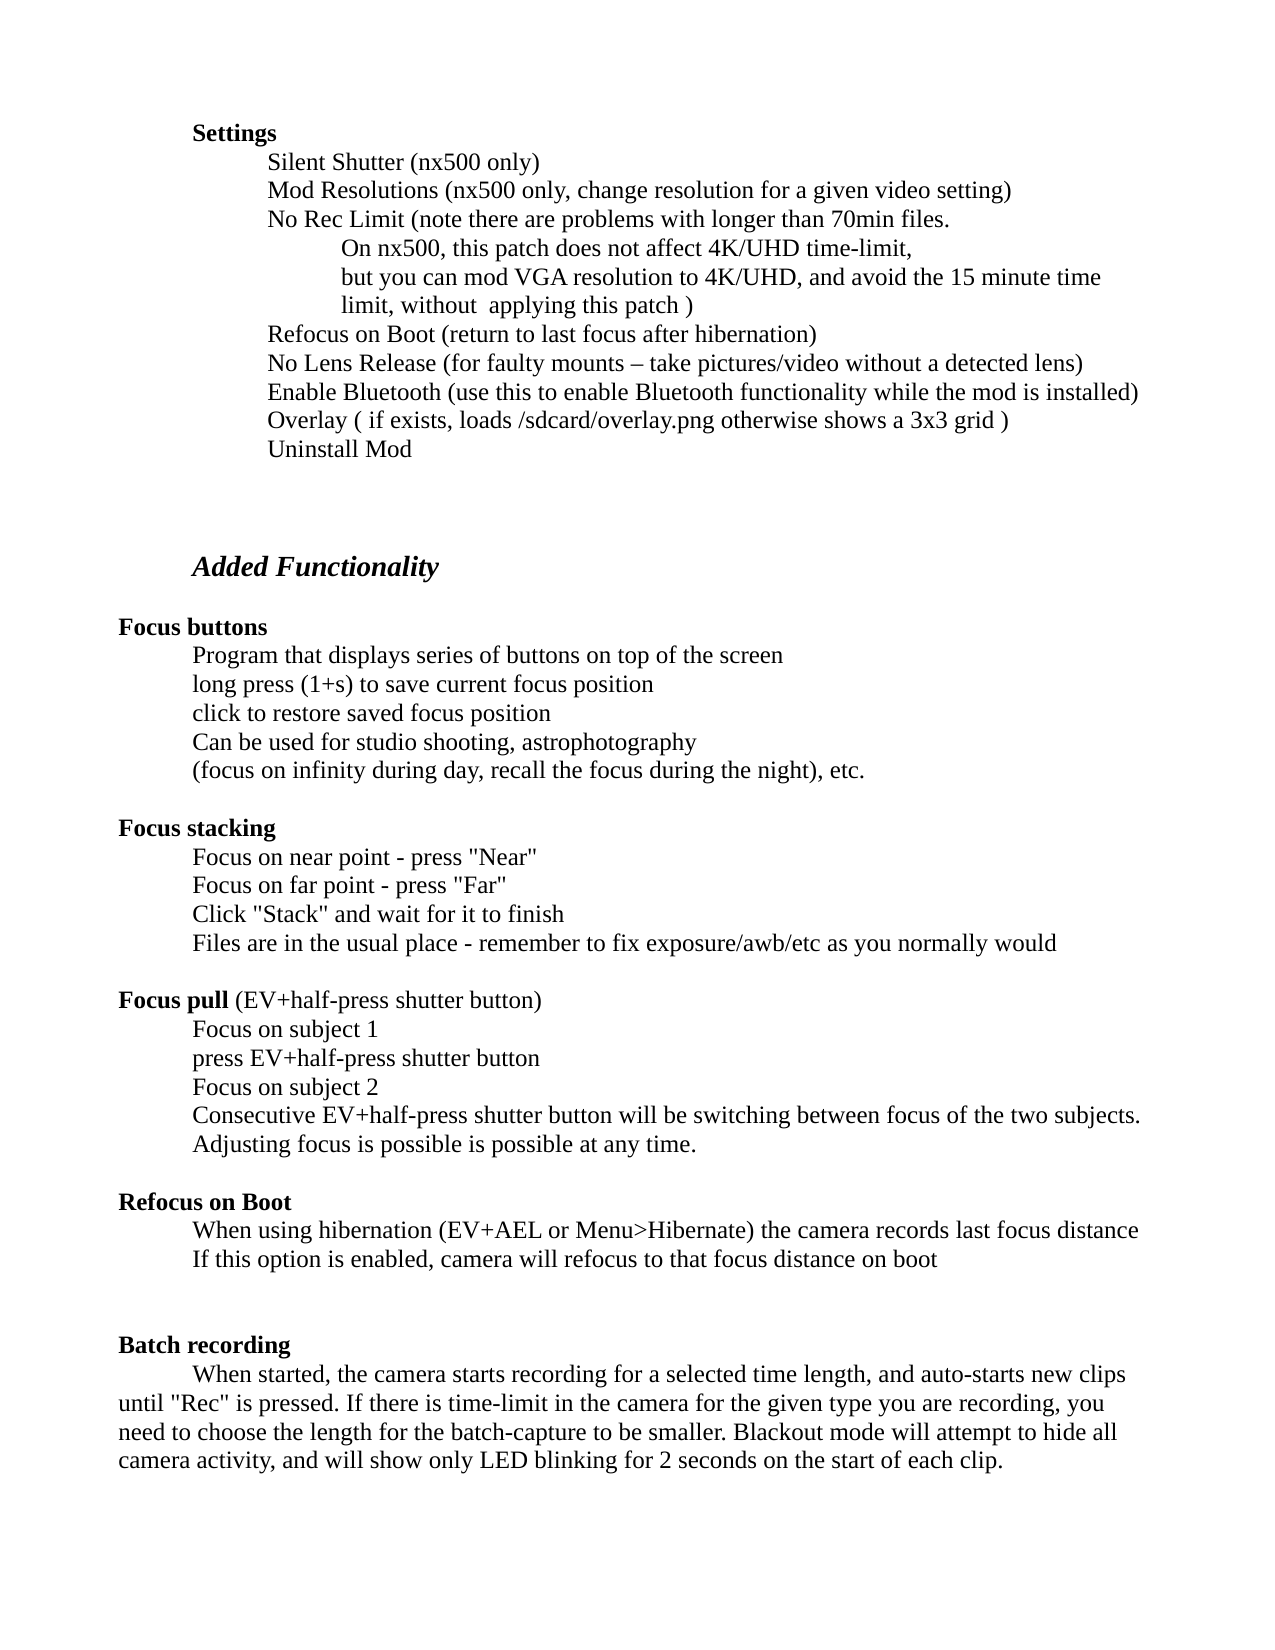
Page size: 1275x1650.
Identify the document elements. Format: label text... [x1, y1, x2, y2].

text No Lens Release (for faulty mounts – take pictures/video without a detected lens) [193, 348, 1157, 377]
text Focus buttons [118, 612, 1157, 640]
text Settings [118, 118, 1157, 147]
text When started, the camera starts recording for a selected time length, and auto-starts new clips until "Rec" is pressed. If there is time-limit in the camera for the given type you are recording, you need to choose the length for the batch-capture to be smaller. Blackout mode will attempt to hide all camera activity, and will show only LED blinking for 2 seconds on the start of each clip. [118, 1359, 1157, 1474]
text If this option is enabled, camera will refocus to that focus distance on boot [118, 1244, 1157, 1273]
text Overlay ( if exists, loads /sdcard/overlay.png otherwise shows a 3x3 grid ) [193, 406, 1157, 434]
text Added Functionality [118, 549, 1157, 583]
text Refocus on Boot [118, 1187, 1157, 1215]
text Focus on far point - press "Far" [118, 870, 1157, 899]
text Click "Stack" and wait for it to finish [118, 899, 1157, 928]
text Focus pull (EV+half-press shutter button) [118, 985, 1157, 1014]
text Can be used for studio shooting, astrophotography [118, 727, 1157, 755]
text On nx500, this patch does not affect 4K/UHD time-limit, but you can mod VGA resolution to 4K/UHD, and avoid the 15 minute time limit, without applying this patch ) [193, 233, 1157, 319]
text Refocus on Boot (return to last focus after hibernation) [193, 319, 1157, 348]
text Uninstall Mod [193, 434, 1157, 463]
text long press (1+s) to save current focus position [118, 669, 1157, 698]
text When using hibernation (EV+AEL or Menu>Hibernate) the camera records last focus distance [118, 1215, 1157, 1244]
text Focus stacking [118, 813, 1157, 842]
text Silent Shutter (nx500 only) [193, 147, 1157, 176]
text Enable Bluetooth (use this to enable Bluetooth functionality while the mod is installed) [193, 377, 1157, 406]
text press EV+half-press shutter button [118, 1043, 1157, 1072]
text Mod Resolutions (nx500 only, change resolution for a given video setting) [193, 176, 1157, 204]
text Batch recording [118, 1330, 1157, 1359]
text Files are in the usual place - remember to fix exposure/awb/etc as you normally would [118, 928, 1157, 957]
text Focus on subject 2 [118, 1072, 1157, 1100]
text Focus on subject 1 [118, 1014, 1157, 1043]
text click to restore saved focus position [118, 698, 1157, 727]
text (focus on infinity during day, recall the focus during the night), etc. [118, 755, 1157, 784]
text Consecutive EV+half-press shutter button will be switching between focus of the two subjects. [118, 1100, 1157, 1129]
text No Rec Limit (note there are problems with longer than 70min files. [193, 204, 1157, 233]
text Focus on near point - press "Near" [118, 842, 1157, 870]
text Program that displays series of buttons on top of the screen [118, 640, 1157, 669]
text Adjusting focus is possible is possible at any time. [118, 1129, 1157, 1158]
